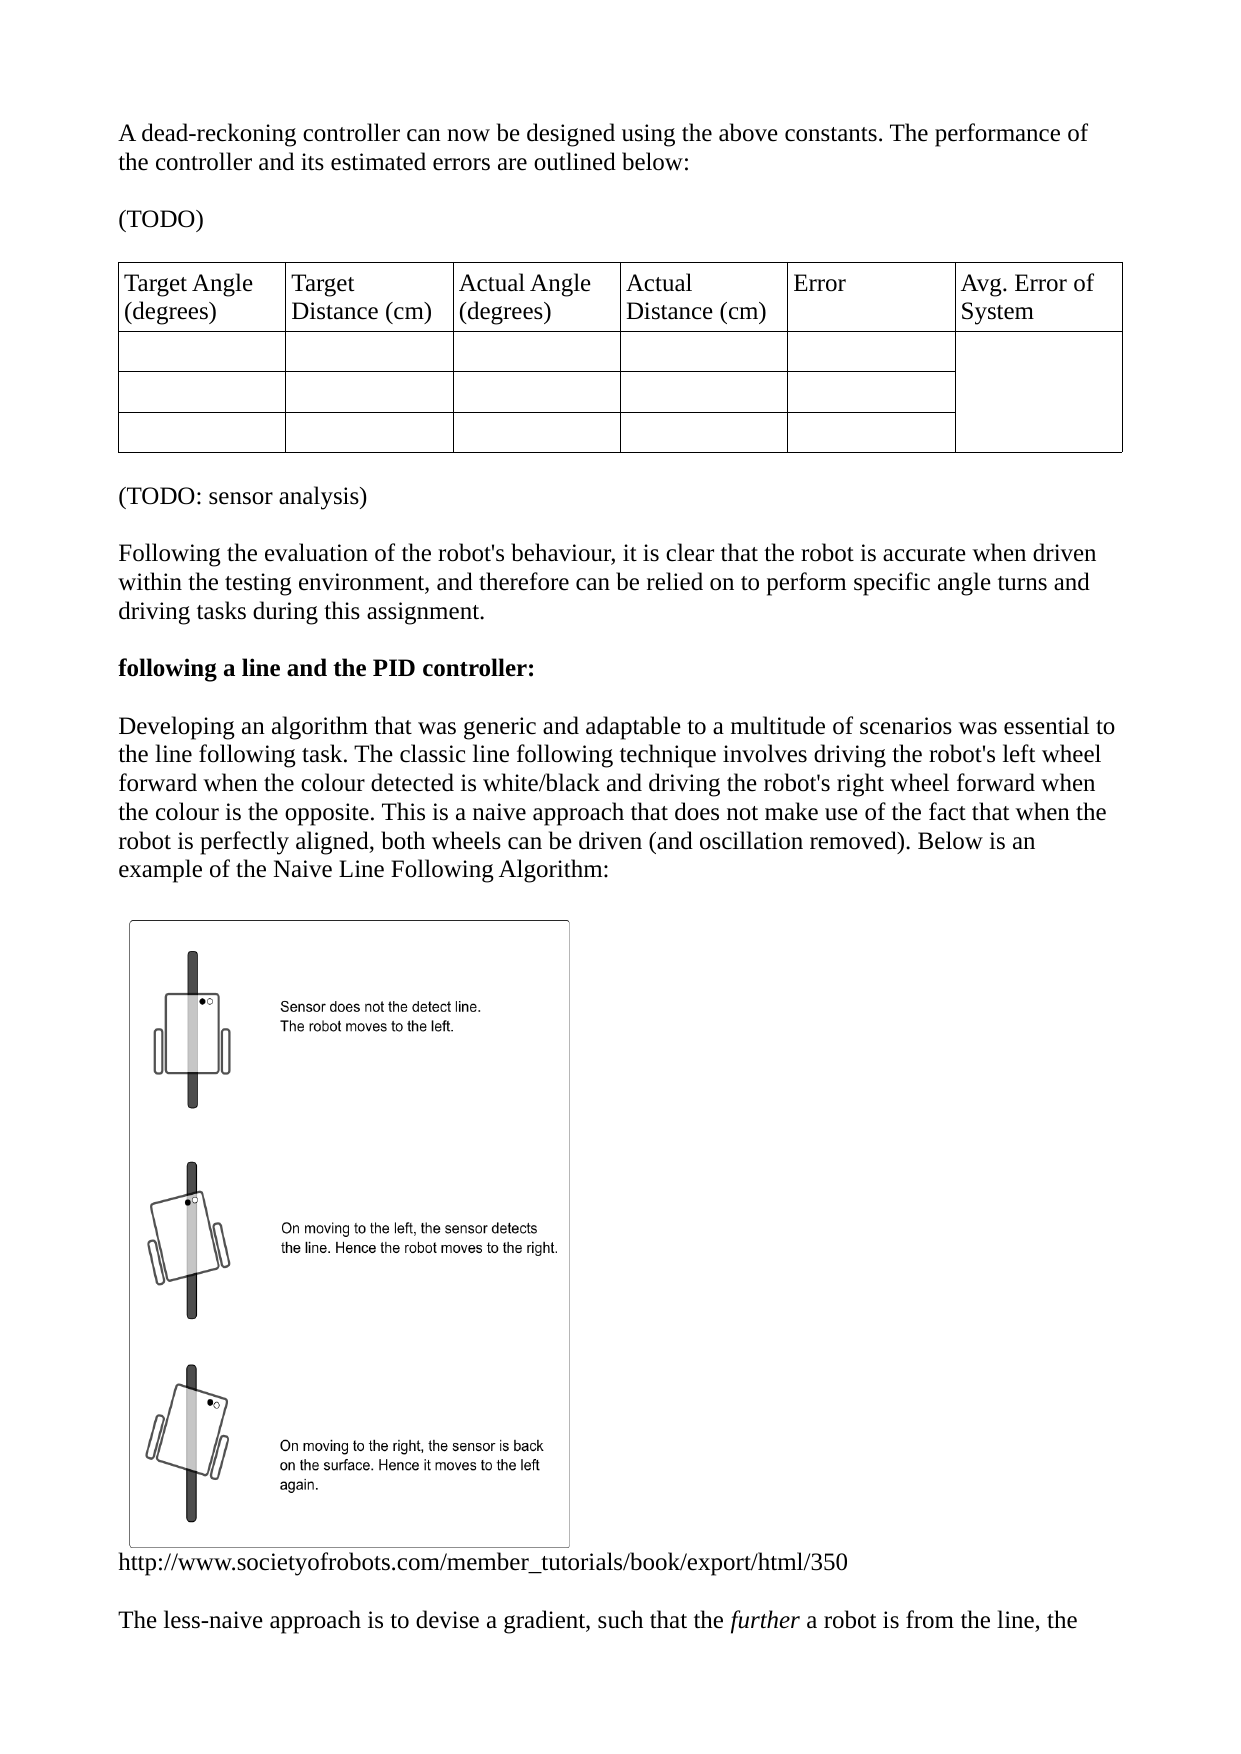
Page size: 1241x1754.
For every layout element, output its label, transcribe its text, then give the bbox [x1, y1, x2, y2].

table_cell [454, 413, 620, 452]
table_cell [621, 332, 787, 371]
text Following the evaluation of the robot's behaviour, it is clear that the robot is accurate when driven within the testing environment, and therefore can be relied on to perform specific angle turns and driving tasks during this assignment. [118, 538, 1122, 624]
table_header Actual Distance (cm) [621, 263, 787, 331]
table_cell [454, 372, 620, 412]
text A dead-reckoning controller can now be designed using the above constants. The performance of the controller and its estimated errors are outlined below: [118, 118, 1122, 176]
table_cell [286, 372, 453, 412]
table_header Error [788, 263, 955, 331]
table_cell [286, 413, 453, 452]
table_cell [788, 332, 955, 371]
text (TODO) [118, 204, 1122, 233]
table_cell [788, 372, 955, 412]
table_cell [119, 413, 285, 452]
text http://www.societyofrobots.com/member_tutorials/book/export/html/350 [118, 912, 1122, 1576]
table_header Target Angle (degrees) [119, 263, 285, 331]
table_cell [788, 413, 955, 452]
table_header Actual Angle (degrees) [454, 263, 620, 331]
table_header Target Distance (cm) [286, 263, 453, 331]
table_cell [621, 413, 787, 452]
table_cell [286, 332, 453, 371]
table_cell [119, 332, 285, 371]
table_cell [956, 332, 1122, 452]
text Developing an algorithm that was generic and adaptable to a multitude of scenarios was essential to the line following task. The classic line following technique involves driving the robot's left wheel forward when the colour detected is white/black and driving the robot's right wheel forward when the colour is the opposite. This is a naive approach that does not make use of the fact that when the robot is perfectly aligned, both wheels can be driven (and oscillation removed). Below is an example of the Naive Line Following Algorithm: [118, 711, 1122, 883]
table_cell [621, 372, 787, 412]
text following a line and the PID controller: [118, 653, 1122, 682]
table_cell [119, 372, 285, 412]
text (TODO: sensor analysis) [118, 481, 1122, 509]
text The less-naive approach is to devise a gradient, such that the further a robot is from the line, the [118, 1605, 1122, 1634]
table_header Avg. Error of System [956, 263, 1122, 331]
table_cell [454, 332, 620, 371]
picture [129, 920, 570, 1548]
